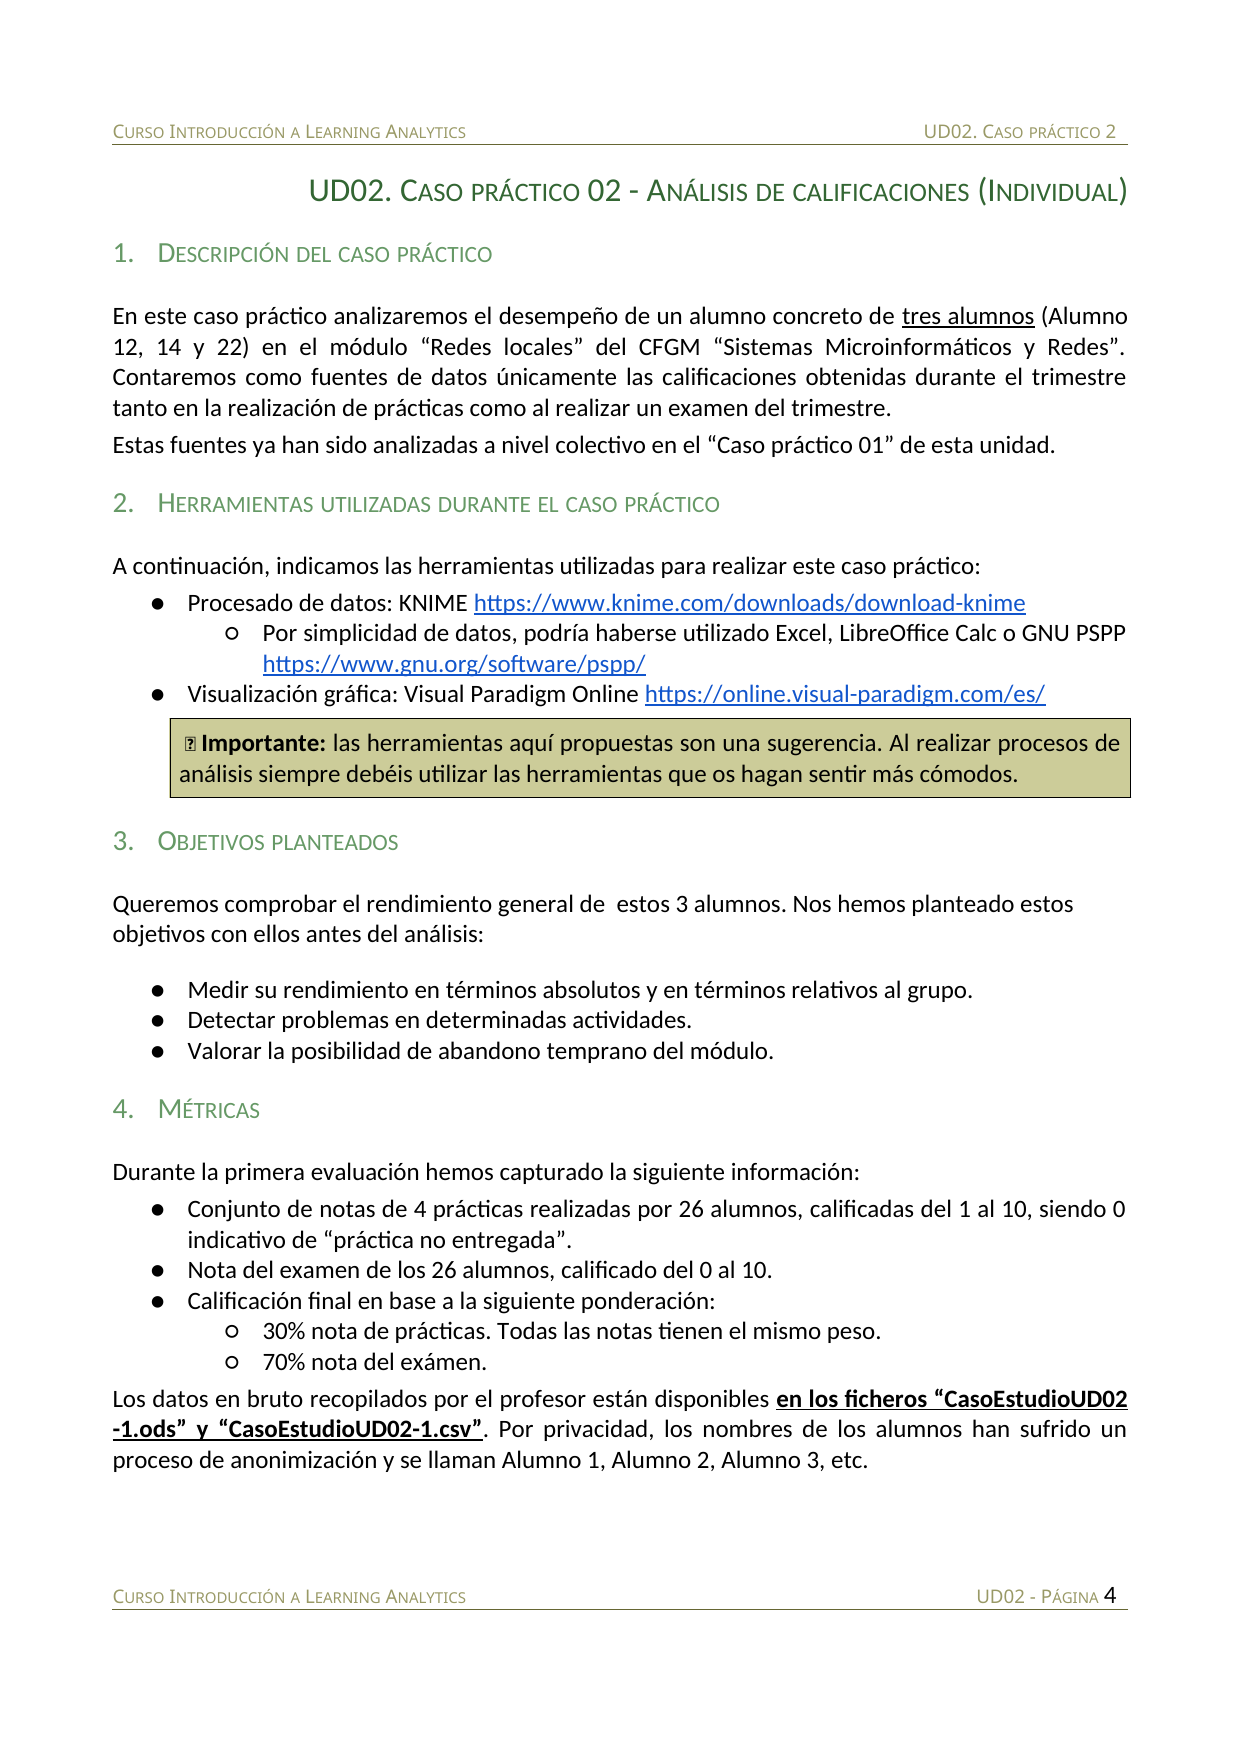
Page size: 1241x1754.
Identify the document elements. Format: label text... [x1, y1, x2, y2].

text Durante la primera evaluación hemos capturado la siguiente información: [112, 1156, 1128, 1187]
text En este caso práctico analizaremos el desempeño de un alumno concreto de tres alumnos (Alumno 12, 14 y 22) en el módulo “Redes locales” del CFGM “Sistemas Microinformáticos y Redes”. Contaremos como fuentes de datos únicamente las calificaciones obtenidas durante el trimestre tanto en la realización de prácticas como al realizar un examen del trimestre. [112, 300, 1128, 422]
list Por simplicidad de datos, podría haberse utilizado Excel, LibreOffice Calc o GNU PSPP https://www.gnu.org/software/pspp/ [225, 617, 1128, 678]
text Queremos comprobar el rendimiento general de estos 3 alumnos. Nos hemos planteado estos objetivos con ellos antes del análisis: [112, 888, 1128, 949]
list Detectar problemas en determinadas actividades. [150, 1005, 1128, 1035]
list Procesado de datos: KNIME https://www.knime.com/downloads/download-knime [150, 587, 1128, 617]
text Los datos en bruto recopilados por el profesor están disponibles en los ficheros “CasoEstudioUD02 -1.ods” y “CasoEstudioUD02-1.csv”. Por privacidad, los nombres de los alumnos han sufrido un proceso de anonimización y se llaman Alumno 1, Alumno 2, Alumno 3, etc. [112, 1383, 1128, 1474]
list Visualización gráfica: Visual Paradigm Online https://online.visual-paradigm.com/es/ [150, 678, 1128, 709]
text Estas fuentes ya han sido analizadas a nivel colectivo en el “Caso práctico 01” de esta unidad. [112, 429, 1128, 459]
text 📖 Importante: las herramientas aquí propuestas son una sugerencia. Al realizar procesos de análisis siempre debéis utilizar las herramientas que os hagan sentir más cómodos. [171, 719, 1130, 797]
subtitle Descripción del caso práctico [112, 234, 1128, 270]
list Calificación final en base a la siguiente ponderación: [150, 1285, 1128, 1315]
list 70% nota del exámen. [225, 1346, 1128, 1376]
list 30% nota de prácticas. Todas las notas tienen el mismo peso. [225, 1315, 1128, 1346]
list Conjunto de notas de 4 prácticas realizadas por 26 alumnos, calificadas del 1 al 10, siendo 0 indicativo de “práctica no entregada”. [150, 1193, 1128, 1254]
subtitle Objetivos planteados [112, 822, 1128, 858]
list Valorar la posibilidad de abandono temprano del módulo. [150, 1035, 1128, 1066]
text UD02. Caso práctico 02 - Análisis de calificaciones (Individual) [112, 169, 1128, 210]
text A continuación, indicamos las herramientas utilizadas para realizar este caso práctico: [112, 550, 1128, 580]
subtitle Métricas [112, 1091, 1128, 1126]
list Medir su rendimiento en términos absolutos y en términos relativos al grupo. [150, 974, 1128, 1005]
list Nota del examen de los 26 alumnos, calificado del 0 al 10. [150, 1254, 1128, 1285]
subtitle Herramientas utilizadas durante el caso práctico [112, 484, 1128, 520]
